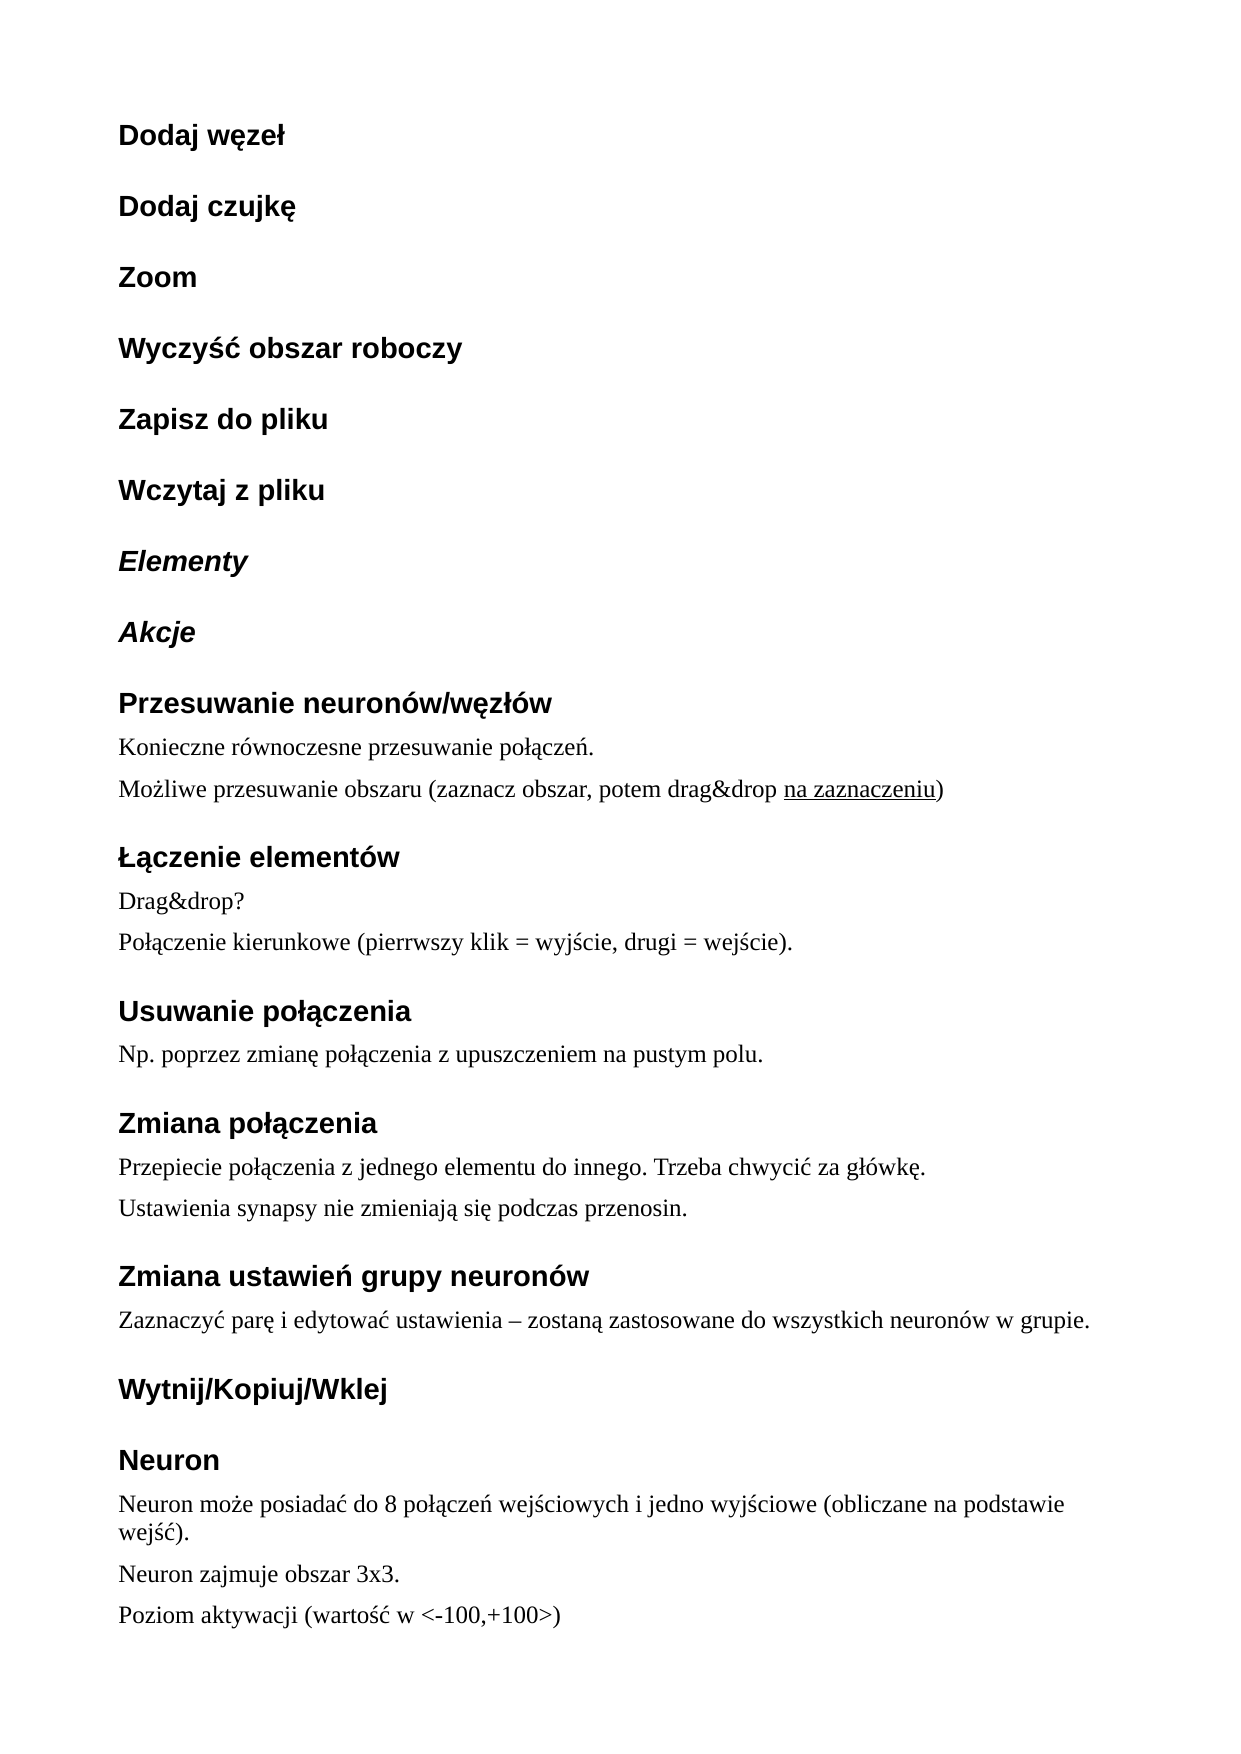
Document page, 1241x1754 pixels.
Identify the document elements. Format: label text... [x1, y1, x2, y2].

subtitle Wczytaj z pliku [118, 473, 1122, 507]
subtitle Wyczyść obszar roboczy [118, 331, 1122, 365]
subtitle Wytnij/Kopiuj/Wklej [118, 1372, 1122, 1405]
text Przepiecie połączenia z jednego elementu do innego. Trzeba chwycić za główkę. [118, 1152, 1122, 1181]
subtitle Zoom [118, 260, 1122, 294]
subtitle Neuron [118, 1443, 1122, 1476]
subtitle Elementy [118, 544, 1122, 578]
subtitle Usuwanie połączenia [118, 993, 1122, 1027]
text Drag&drop? [118, 886, 1122, 915]
subtitle Zmiana ustawień grupy neuronów [118, 1259, 1122, 1293]
text Neuron może posiadać do 8 połączeń wejściowych i jedno wyjściowe (obliczane na podstawie wejść). [118, 1489, 1122, 1546]
text Zaznaczyć parę i edytować ustawienia – zostaną zastosowane do wszystkich neuronów w grupie. [118, 1305, 1122, 1334]
text Połączenie kierunkowe (pierrwszy klik = wyjście, drugi = wejście). [118, 927, 1122, 956]
subtitle Przesuwanie neuronów/węzłów [118, 686, 1122, 720]
text Neuron zajmuje obszar 3x3. [118, 1559, 1122, 1587]
subtitle Zmiana połączenia [118, 1106, 1122, 1139]
text Np. poprzez zmianę połączenia z upuszczeniem na pustym polu. [118, 1039, 1122, 1068]
subtitle Akcje [118, 615, 1122, 649]
subtitle Łączenie elementów [118, 840, 1122, 873]
text Konieczne równoczesne przesuwanie połączeń. [118, 732, 1122, 761]
subtitle Dodaj czujkę [118, 189, 1122, 223]
subtitle Zapisz do pliku [118, 402, 1122, 436]
text Ustawienia synapsy nie zmieniają się podczas przenosin. [118, 1193, 1122, 1222]
text Możliwe przesuwanie obszaru (zaznacz obszar, potem drag&drop na zaznaczeniu) [118, 774, 1122, 802]
subtitle Dodaj węzeł [118, 118, 1122, 152]
text Poziom aktywacji (wartość w <-100,+100>) [118, 1600, 1122, 1629]
